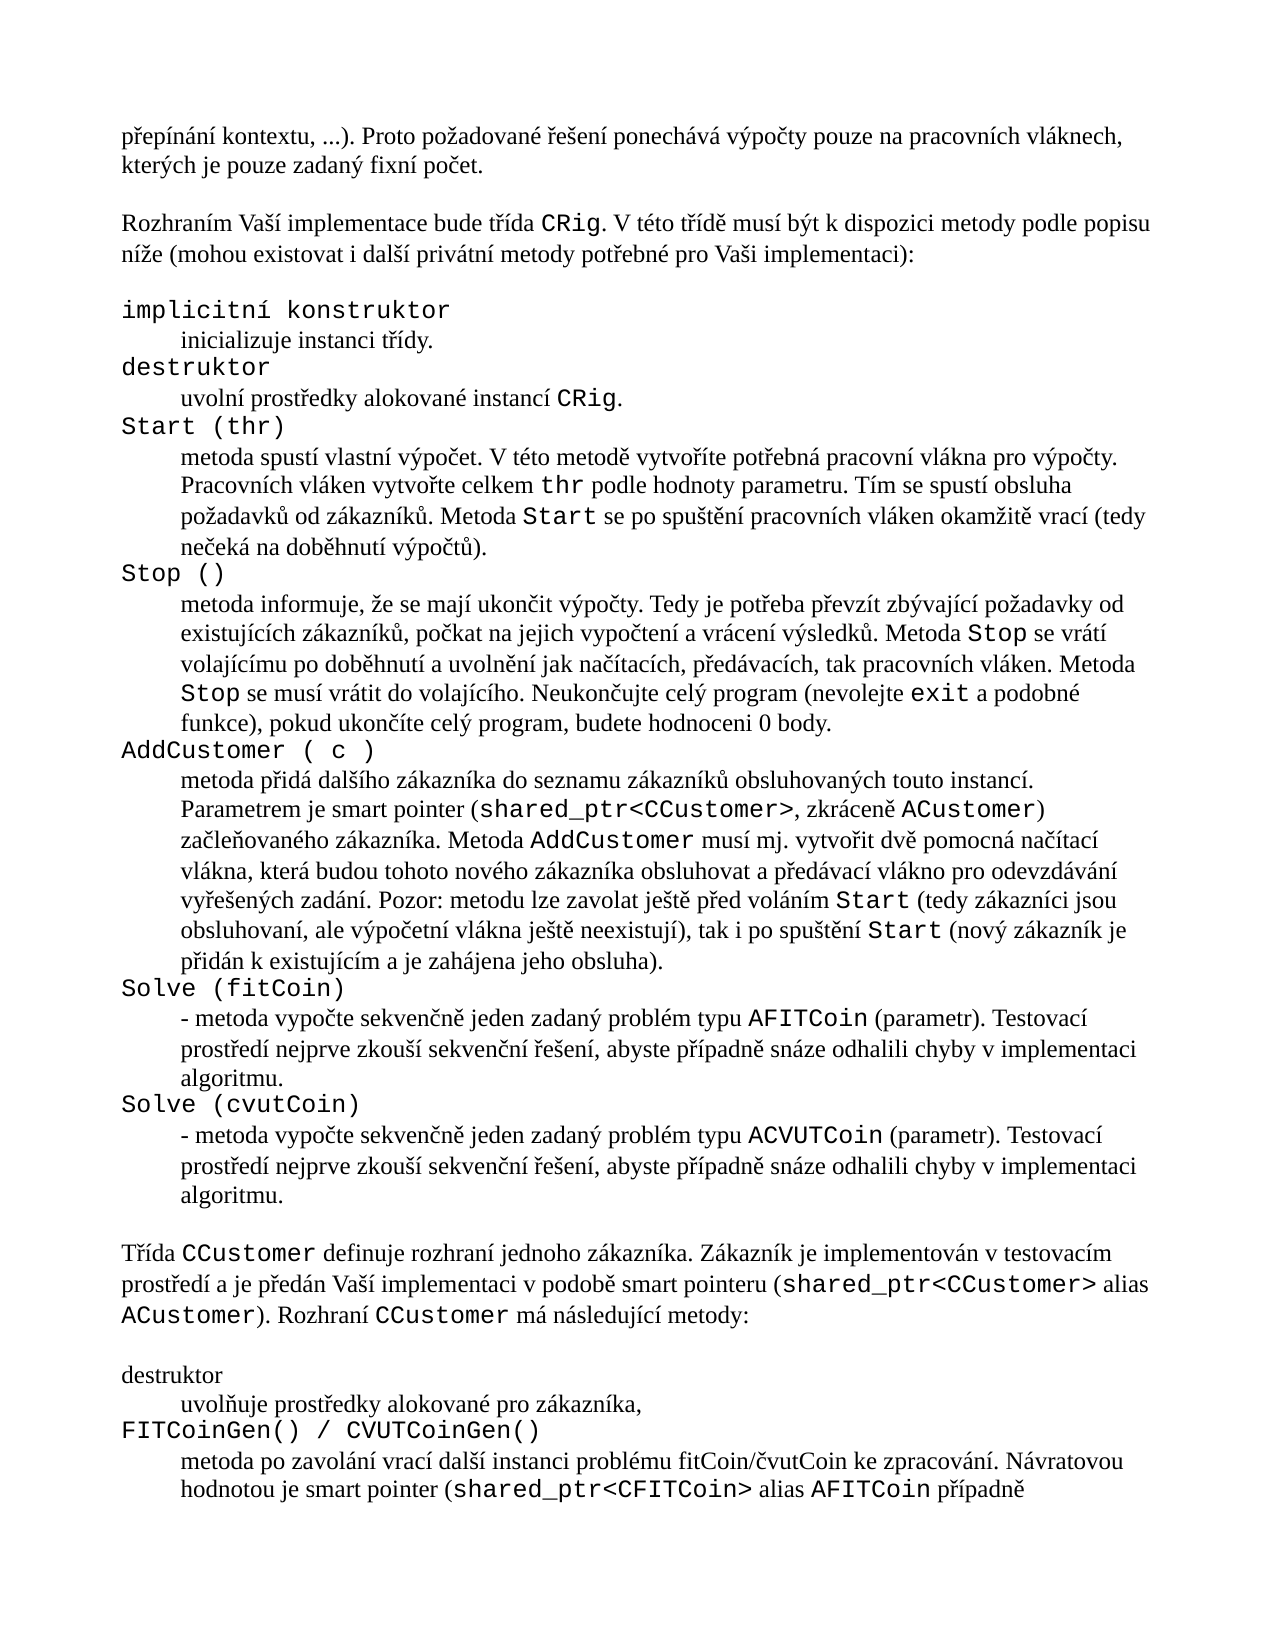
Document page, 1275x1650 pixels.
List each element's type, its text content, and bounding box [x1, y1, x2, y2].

table_cell Úkolem je realizovat třídu, která bude umožňovat rychle těžit kryptoměnu. Boom kryptoměn zaznamenalo i ČVUT a naše fakulta a probíhá příprava na ICO této virtuální měny. Pro zajištění transakcí se používají výpočetně náročné operace, které zároveň umožňují takovou měnu těžit. Vaším úkolem je implementovat program, který dokáže tuto těžbu pomocí vláken rozkládat na všechny dostupné procesory. Protože nedošlo k dohodě mezi ČVUT a FIT, má plánovaná měna dva různé algoritmy těžení. Vznikají tak různé varianty měny, které budeme pracovně nazývat fitCoin a čvutCoin. fitCoin dostane na vstupu pole 32 bitových neznaménkových celých čísel - bitových vektorů. Dále má parametrem zadanou vzdálenost dist. Algoritmus těžení hledá, kolik existuje různých 32 bitových čísel x takových, že se liší od každého ze zadaných vektorů nejvýše v dist bitech. Výpočet je demonstrován na příkladu, pouze pro přehlednost uvažujeme pouze 4 bitová čísla. Pokud budou zadané vektory: 0011 0101 0110 Pak dostaneme pro čísla x následující počty odlišných bitů: ≤0 ≤1 ≤2 ≤3 ≤4 0000 * * * 0001 * * 0010 * * 0011 * * * 0100 * * 0101 * * * 0110 * * * 0111 * * * * 1000 * * 1001 * 1010 * 1011 * * 1100 * 1101 * * 1110 * * 1111 * * * Celkem: 0 1 6 13 16 Bude-li tedy vstupem algoritmu předložená sada vektorů a dist nastaveno na 3, je výsledkem výpočtu číslo 13 (platí pro ukázku se 4-bitovými vektory). čvutCoin dostane na vstupu pole bajtů. Algoritmus výpočtu toto pole chápe jako posloupnost bitů počínaje LSB (nejméně významným bitem) prvního bajtu a konče MSB (nejvíce významným bitem) posledního bajtu. Pro vstup délky n bajtů tedy máme posloupnost délky 8n bitů. Dále jsou parametrem dvě celá čísla distMin a distMax. Úkolem je vyzkoušet všechny neprázdné předpony (prefixy) této bitové posloupnosti a všechny neprázdné suffixy této posloupnosti, pro každou dvojici (prefix x suffix) je potřeba určit jejich editační vzdálenost. Výsledkem je počet dvojic, jejichž editační vzdálenost patří do zadaného uzavřeného intervalu < minDist ; maxDist >. Editační vzdálenost dvojice bitových řetězců chápeme jako nejmenší počet operací mazání/vkládání/změny bitu tak, aby z jednoho bitového řetězce vznikl druhý. Vaším úkolem je realizovat třídu CRig, která dokáže takové problémy řešit. Oba uvedené problémy jsou výpočetně náročnější a oba problémy je potřeba řešit rychle. Proto bude využito vláken k rozdělení výpočetní zátěže na více CPU a asynchronního modelu výpočtu. Třída CRig má modelovat opakované výpočty obou výše popsaných problémů v těžebním poolu. Problémy zadávají zákazníci (instance třídy CCustomer, vytvořené testovacím prostředím a předané CRig). Zákazníci předávají problémy (instance tříd CFITCoin a CCVUTCoin), Vaše implementace CRig si instance problému převezme, zpracuje je a vyřešené je zadávajícímu vrátí. Vaše implementace si vytvoří pracovní vlákna, jejich počet je předán při spouštění výpočtu. Dále, pro načítání problémů si vytvořte tři pomocná vlákna pro každého zákazníka. Tato vlákna budou volat odpovídající metody instance CCustomer, jedno vlákno bude volat funkci pro doručování problémů typu fitCoin, druhé pro doručování problémů čvutCoin a třetí vlákno bude doručovat zpět oba druhy vyřešených problémů. Zadaný problém má podobu instance třídy CFITCoin nebo třídy CCVUTCoin (podle typu úlohy, instance jsou předané jako smart pointery - shared_ptr<CFITCoin> a shared_ptr<CCVUTCoin>, pro zkrácení zápisu jsou pro smart pointery vytvořené aliasy AFITCoin a ACVUTCoin). Vlákna, která přebírají zadávané problémy, nejsou určena k tomu, aby počítala řešení, jejich úkolem je pouze předání problémů dále k pracovním vláknům. Pracovních vláken vytvoříte více (podle parametrů při inicializaci). Pracovní vlákna vyřeší zadanou instanci problémů a podle výsledků vyplní příslušné složky instance AFITCoin / ACVUTCoin. Po vyplnění předají instanci vyřešeného problému vyčleněnému předávacímu vláknu daného zákazníka. Předávací vlákno zajistí zavolání příslušné metody rozhraní zákazníka a zajistí serializaci odevzdávaní vyřešených úloh. Jak již bylo řečeno, načítací a odevzdávací vlákna slouží pouze k odebírání požadavků od zákazníků a k předávání těchto požadavků pracovním vláknům. Celkový počet načítacích vláken bude dvojnásobkem počtu zákazníků, celkový počet odevzdávacích vláken bude roven počtu zákazníků. Pokud by načítací/odevzdávací vlákna rovnou řešila zadávané problémy a zákazníků bylo mnoho, vedlo by takové řešení k neefektivnímu využívání CPU (mnoho rozpracovaných problémů, časté přepínání kontextu, ...). Proto požadované řešení ponechává výpočty pouze na pracovních vláknech, kterých je pouze zadaný fixní počet. Rozhraním Vaší implementace bude třída CRig. V této třídě musí být k dispozici metody podle popisu níže (mohou existovat i další privátní metody potřebné pro Vaši implementaci): implicitní konstruktor inicializuje instanci třídy. destruktor uvolní prostředky alokované instancí CRig. Start (thr) metoda spustí vlastní výpočet. V této metodě vytvoříte potřebná pracovní vlákna pro výpočty. Pracovních vláken vytvořte celkem thr podle hodnoty parametru. Tím se spustí obsluha požadavků od zákazníků. Metoda Start se po spuštění pracovních vláken okamžitě vrací (tedy nečeká na doběhnutí výpočtů). Stop () metoda informuje, že se mají ukončit výpočty. Tedy je potřeba převzít zbývající požadavky od existujících zákazníků, počkat na jejich vypočtení a vrácení výsledků. Metoda Stop se vrátí volajícímu po doběhnutí a uvolnění jak načítacích, předávacích, tak pracovních vláken. Metoda Stop se musí vrátit do volajícího. Neukončujte celý program (nevolejte exit a podobné funkce), pokud ukončíte celý program, budete hodnoceni 0 body. AddCustomer ( c ) metoda přidá dalšího zákazníka do seznamu zákazníků obsluhovaných touto instancí. Parametrem je smart pointer (shared_ptr<CCustomer>, zkráceně ACustomer) začleňovaného zákazníka. Metoda AddCustomer musí mj. vytvořit dvě pomocná načítací vlákna, která budou tohoto nového zákazníka obsluhovat a předávací vlákno pro odevzdávání vyřešených zadání. Pozor: metodu lze zavolat ještě před voláním Start (tedy zákazníci jsou obsluhovaní, ale výpočetní vlákna ještě neexistují), tak i po spuštění Start (nový zákazník je přidán k existujícím a je zahájena jeho obsluha). Solve (fitCoin) - metoda vypočte sekvenčně jeden zadaný problém typu AFITCoin (parametr). Testovací prostředí nejprve zkouší sekvenční řešení, abyste případně snáze odhalili chyby v implementaci algoritmu. Solve (cvutCoin) - metoda vypočte sekvenčně jeden zadaný problém typu ACVUTCoin (parametr). Testovací prostředí nejprve zkouší sekvenční řešení, abyste případně snáze odhalili chyby v implementaci algoritmu. Třída CCustomer definuje rozhraní jednoho zákazníka. Zákazník je implementován v testovacím prostředí a je předán Vaší implementaci v podobě smart pointeru (shared_ptr<CCustomer> alias ACustomer). Rozhraní CCustomer má následující metody: destruktor uvolňuje prostředky alokované pro zákazníka, FITCoinGen() / CVUTCoinGen() metoda po zavolání vrací další instanci problému fitCoin/čvutCoin ke zpracování. Návratovou hodnotou je smart pointer (shared_ptr<CFITCoin> alias AFITCoin případně shared_ptr<CCVUTCoin> alias ACVUTCoin) s popisem problému k vyřešení. Pokud je vrácen prázdný smart pointer (obsahuje NULL), znamená to, že daný zákazník již nemá žádný další problém tohoto typu k vyřešení (ale stále může dodávat problémy typu druhého typu). Pokud metoda vrátí prázdný ukazatel, lze ukončit příslušné načítací vlákno. FITCoinAccept ( fitCoin ) / CVUTCoinAccept (cvutCoin) metodou se předá vyřešený problém typu fitCoin/čvutCoin zpět zákazníkovi. Je potřeba vrátit vyřešený problém tomu zákazníkovi, který problém zadal. Dále, je potřeba vrátit tu samou instanci problému, kterou dříve předala metoda FITCoinGen / CVUTCoinGen, pouze je v ní potřeba vyplnit vypočítané hodnoty. Metody FITCoinAccept / CVUTCoinAccept je potřeba volat serializovaně z odevzdávacího vlákna, toto vlákno musí být pro daného zákazníka stále stejné. Třída CFITCoin je deklarovaná a implementovaná v testovacím prostředí. Pro testování Vaší implementace je k dispozici v bloku podmíněného překladu (ponechte jej tak). Význam složek je následující: m_Vectors seznam 32 bitových vektorů zadání úlohy. Tato hodnota je vyplněna při vytváření zadání. m_DistMax maximální vzdálenost od zadaných bitových vektorů. Tato hodnota je vyplněna při vytváření zadání. m_Count je výsledkem výpočtu - počet 32 bitových hodnot x takových, že jejich vzdálenost od zadaných vektorů je nejvýše m_DistMax. Tuto hodnotu má vyplnit pracovní vlákno. implicitní konstruktor existuje pro usnadnění vytváření instance problému. Třída CCVUTCoin je deklarovaná a implementovaná v testovacím prostředí. Pro testování Vaší implementace je k dispozici v bloku podmíněného překladu (ponechte jej tak). Význam složek je následující: m_Data bajty tvořící bitovou posloupnost k analýze (bity čteme směrem od nejnižšího k nejvyššímu). Tato hodnota je vyplněna při vytváření zadání. m_DistMin, m_DistMax Rozmezí hodnot odlišnosti bitových řetězců při porovnávání. Tyto hodnoty jsou vyplněné při vytváření zadání. m_Count je výsledek výpočtu, který má vyplnit pracovní vlákno. Hodnota má udávat počet dvojic (předpona, přípona) zadané bitové posloupnosti takových, že jejich editační vzdálenost patří do intervalu hodnot < m_DistMin ; m_DistMax >. implicitní konstruktor existuje pro usnadnění vytváření instance problému. Odevzdávejte zdrojový kód s implementací požadované třídy CRig s požadovanými metodami. Můžete samozřejmě přidat i další podpůrné třídy a funkce. Do Vaší implementace nevkládejte funkci main ani direktivy pro vkládání hlavičkových souborů. Funkci main a hlavičkové soubory lze ponechat pouze v případě, že jsou zabalené v bloku podmíněného překladu. Využijte přiložený ukázkový soubor. Celá implementace patří do souboru solution.cpp, dodaný soubor je pouze mustr. Pokud zachováte bloky podmíněného překladu, můžete soubor solution.cpp odevzdávat jako řešení úlohy. Při řešení lze využít pthread nebo C++11 API pro práci s vlákny (viz vložené hlavičkové soubory). Dostupný kompilátor g++ verze 4.9, tato verze kompilátoru zvládá většinu C++11 a část C++14 konstrukcí. Nápověda: Nejprve implementujte sekvenční funkce řešení problémů fitCoin/čvutCoin. Správnost implementace lze ověřit lokálně pomocí infrastruktury v přiloženém archivu. Až budete mít funkce lokálně otestované, můžete je zkusit odevzdat na Progtest (pro tento pokus nechte ostatní metody třídy CRig s prázdným tělem). Takové řešení samozřejmě nedostane žádné body, ale uvidíte, zda správně projde sekvenčními testy. Abyste zapojili co nejvíce jader, zpracovávejte několik problémů najednou. Vyzvedněte je pomocí opakovaného volání FITCoinGen/CVUTCoinGen jednotlivých zákazníků, zajistěte si odevzdávací vlákno a zprovozněte komunikaci mezi přebíracími/pracovními a odevzdávacími vlákny. Není potřeba dodržovat pořadí při vracení řešení. Pokud budete najednou zpracovávat pouze jeden problém, nejspíše zaměstnáte pouze jedno vlákno a ostatní vlákna budou čekat bez užitku. Instance CRig je vytvářená opakovaně, pro různé vstupy. Nespoléhejte se na inicializaci globálních proměnných - při druhém a dalším zavolání budou mít globální proměnné hodnotu jinou. Je rozumné případné globální proměnné vždy inicializovat v konstruktoru nebo na začátku metody Start. Ještě lepší je nepoužívat globální proměnné vůbec. Nepoužívejte mutexy a podmíněné proměnné inicializované pomocí PTHREAD_MUTEX_INITIALIZER, důvod je stejný jako v minulém odstavci. Použijte raději pthread_mutex_init() nebo C++11 API. Testovací prostředí samo o sobě nevytváří žádná vlákna, tedy metoda Start sama o sobě nemusí být reentrantní (může používat globální proměnné, s omezením výše). Instance tříd CFITCoin / CCVUTCoin alokovalo testovací prostředí při vytváření příslušných smart pointerů. K uvolnění dojde automaticky po zrušení všech odkazů. Uvolnění těchto instancí tedy není Vaší starostí, stačí zrušit všechny odkazy na takto předané smart pointery. Váš program je ale zodpovědný za uvolnění všech ostatních prostředků, které si alokoval. Problémy musíte načítat, zpracovávat a odevzdávat průběžně. Postup, kdy si všechny problémy načtete do paměťových struktur a teprve pak je začnete zpracovávat, nebude fungovat. Takové řešení skončí deadlockem v prvním testu s více vlákny. Musíte zároveň obsluhovat požadavky typu fitCoin i čvutCoin. Řešení, které se bude snažit nejprve vyřešit všechny problémy jednoho typu a pak začne obsluhovat problémy druhého typu, skončí taktéž deadlockem. Musíte najednou obsluhovat více přidaných zákazníků. Pokud se budete snažit nejprve obsloužit zákazníka A, následně pouze zákazníka B, ..., skončíte taktéž v deadlocku. Volání metod FITCoinAccept/CVUTCoinAccept není reentrantní. Je potřeba volání obsluhovat pouze z jediného vlákna, toto vlákno musí být vytvořené zvlášť pro každého zákazníka. Neukončujte metodu Stop pomocí exit, pthread_exit a podobných funkcí. Pokud se funkce Stop nevrátí do volajícího, bude Vaše implementace vyhodnocena jako nesprávná. Využijte přiložená vzorová data. V archivu jednak naleznete ukázku volání rozhraní a dále několik testovacích vstupů a odpovídajících výsledků. V testovacím prostředí je k dispozici STL. Myslete ale na to, že ten samý STL kontejner nelze najednou zpřístupnit z více vláken. Více si o omezeních přečtěte např. na C++ reference - thread safety. Testovací prostředí je omezené velikostí paměti. Není uplatňován žádný explicitní limit, ale VM, ve které testy běží, je omezena 4 GiB celkové dostupné RAM. Úloha může být dost paměťově náročná, zejména pokud se rozhodnete pro jemné členění úlohy na jednotlivá vlákna. Pokud se rozhodnete pro takové jemné rozčlenění úlohy, možná budete muset přidat synchronizaci běhu vláken tak, aby celková potřebná paměť v žádný okamžik nepřesáhla rozumný limit. Pro běh máte garantováno, že Váš program má k dispozici nejméně 500 MiB pro Vaše data (data segment + stack + heap). Pro zvídavé - zbytek do 4GiB je zabraný běžícím OS, dalšími procesy, zásobníky Vašich vláken a nějakou rezervou. Pokud se rozhodnete pro všechny bonusy, je potřeba velmi pečlivě nastavovat granularitu řešeného problému. Pokud řešený problém rozdělíte na příliš mnoho drobných podproblémů, začne se příliš mnoho uplatňovat režie. Dále, pokud máte najednou rozpracováno příliš mnoho problémů (a každý je rozdělen na velké množství podproblémů), začne se výpočet dále zpomalovat (mj. se začnou hůře využívat cache CPU). Aby se tomu zabránilo, řídí referenční řešení počet najednou rozpracovaných úloh (navíc dynamicky podle velikosti rozpracované úlohy). Co znamenají jednotlivé testy: Test algoritmu (sekvencni) Testovací prostředí opakovaně volá metody Solve(fitCoin)/Solve(cvutCoin) pro různé vstupy a kontroluje vypočtené výsledky. Slouží pro otestování implementace Vašeho algoritmu. Není vytvářena instance CRig a není volaná metoda Start. Na tomto testu můžete ověřit, zda Vaše implementace algoritmu je dostatečně rychlá. Testují se náhodně generované problémy, nejedná se o data z dodané ukázky. Základní test/test několika/test mnoha thready Testovací prostředí vytváří instanci CRig pro různý počet vláken a zákazníků. Test zahlcení Testovací prostředí generuje velké množství požadavků a kontroluje, zda si s tím Vaše implementace poradí. Pokud nebudete rozumně řídit počet rozpracovaných požadavků, překročíte paměťový limit. Test zrychleni vypoctu Testovací prostředí spouští Vaši implementaci pro ta samá vstupní data s různým počtem vláken. Měří se čas běhu (wall i CPU). S rostoucím počtem vláken by měl wall time klesat, CPU time mírně růst (vlákna mají možnost běžet na dalších CPU). Pokud wall time neklesne, nebo klesne málo (např. pro 2 vlákna by měl ideálně klesnout na 0.5, existuje určitá rezerva), test není splněn. Busy waiting - pomale pozadavky Do volání FITCoinGen/CVUTCoinGen testovací prostředí vkládá uspávání vlákna (např. na 100 ms). Výpočetní vlákna tím nemají práci. Pokud výpočetní vlákna nejsou synchronizovaná blokujícím způsobem, výrazně vzroste CPU time a test selže. Busy waiting - pomale odevzdani Do volání FITCoinAccept/CVUTCoinAccept je vložena pauza. Pokud jsou špatně blokována vlákna načítající vstup, výrazně vzroste CPU time. (Tento scénář je zde méně pravděpodobný.) Busy waiting - complex Je kombinací dvou posledně jmenovaných testů. Velmi mnoho zákazníků Testovací prostředí zkouší přidávat mnoho zákazníků, každý zákazník má pouze několik málo požadavků a skončí. Po skončení zákazníka je potřeba průběžně ukončovat a uvolňovat načítací vlákna. Pokud se uvolnění načítacích vláken neděje průběžně, enormně vzroste paměťová náročnost a program spadne. Vzhledem k použitému HW je rozumné najednou obsluhovat přibližně 5-10 zákazníků. Jedná se o test bonusový. Rozlozeni zateze FITCoin Testovací prostředí zkouší, zda se do řešení jednoho problému typu fitCoin dokáže zapojit více dostupných vláken. Pokud chcete v tomto testu uspět, musíte Váš program navrhnout tak, aby bylo možné využít více vláken i při analýze jedné instance problému. Jedná se o test bonusový. Rozlozeni zateze CVUTCoin Testovací prostředí zkouší, zda se do řešení jednoho problému typu čvutCoin dokáže zapojit více dostupných vláken. Pokud chcete v tomto testu uspět, musíte Váš program navrhnout tak, aby bylo možné využít více vláken i při analýze jedné instance problému. Jedná se o test bonusový. Jak to vyřešit - pozor, SPOILER Pokud se nechcete obrat o dobrý pocit, že jste úlohu vyřešili zcela sami, nečtěte dále. Oba problémy jsou výpočetně náročnější a vyžadují používání bitových operátorů. Problém typu fitCoin je v principu potřeba řešit hrubou silou, tedy odzkoušet všechny možnosti a spočítat, ty, které vyhovují podmínce vzdálenosti. Pro n vektorů velikosti 32 bitů to dává n 232 porovnání. To je pro praktické nasazení příliš, takový výpočet by trval desítky sekund pro jedno zadání. Proto je potřeba zadané vektory předzpracovat. Pokud je ve všech vektorech hodnota nějakého bitu stejná, lze tento bit v testování vyloučit. Například pokud je ve všech vektorech nastaven bit č. 17 na hodnotu 0, pak bit 17 nebude ovlivňovat výsledek. Ze zadané sady vektorů tedy nejprve odstraňte fixní bity a teprve na takto omezeném vstupu spusťte hledání hrubou silou. Většinou se tím zmenší rozsah úlohy na cca n 220, což je časově mnohem lepší. Pokud provedete úpravu zadání z minulého odstavce, dostanete mnohem menší rozmezí testovaných hodnot. Zároveň ale tímto postupem nezískáte přímo výsledek. Například máme zadané bitové vektory se 18 fixními bity (tedy budeme testovat celkem 232-18 hodnot) a máme zadáno distMax=6. Pokud zpracujeme hodnotu x, která se od upravených bitových vektorů liší v 6 bitech, pak se do výsledku započte právě 1x. Pokud by se ale lišila v méně bitech, např. v 5 bitech, pak se do výsledku započte celkem 19 krát (4 odlišnosti - 172x, 3 odlišnosti - 988x, ...). Rozmyslete si, o jaký kombinatorický problém zde jde. Problém typu čvutCoin je postaven na problému porovnání editační vzdálenosti řetězců. Tedy na problému LCS, který znáte jako aplikaci dynamického programování. Protože prefixů i suffixů existuje celkem 8n (n je počet bajtů problému, prázdný řetězec netestujeme), lze problém vyřešit testováním 64n2 párů řetězců, každé porovnání spotřebuje řádově n2 operací. Celkem tedy řešení jednoho problému čvutCoin má složitost n4, vhodnou úpravou se dá složitost snížit na n3. Testovací prostředí si nejprve sekvenčně otestuje rychlost odevzdaného řešení, podle toho pak upraví rozsah zadávaných dat. Úprava rozsahu testovacích dat ale není neomezená, odevzdané řešení musí být rozumně efektivní. Výpočet fitCoinu musí redukovat fixní bity, naivní řešení s n 232 operacemi časově neprojde. Pro čvutCoin lze těsně projít i s řešením se složitostí n4. Vzhledem k heterogennímu charakteru vstupních dat se hodí objektový návrh s polymorfismem. Další nápověda - SUPERSPOILER Podle potřeby v průběhu řešení úlohy zveřejníme další nápovědy pro tápající studenty. [118, 118, 1157, 1508]
